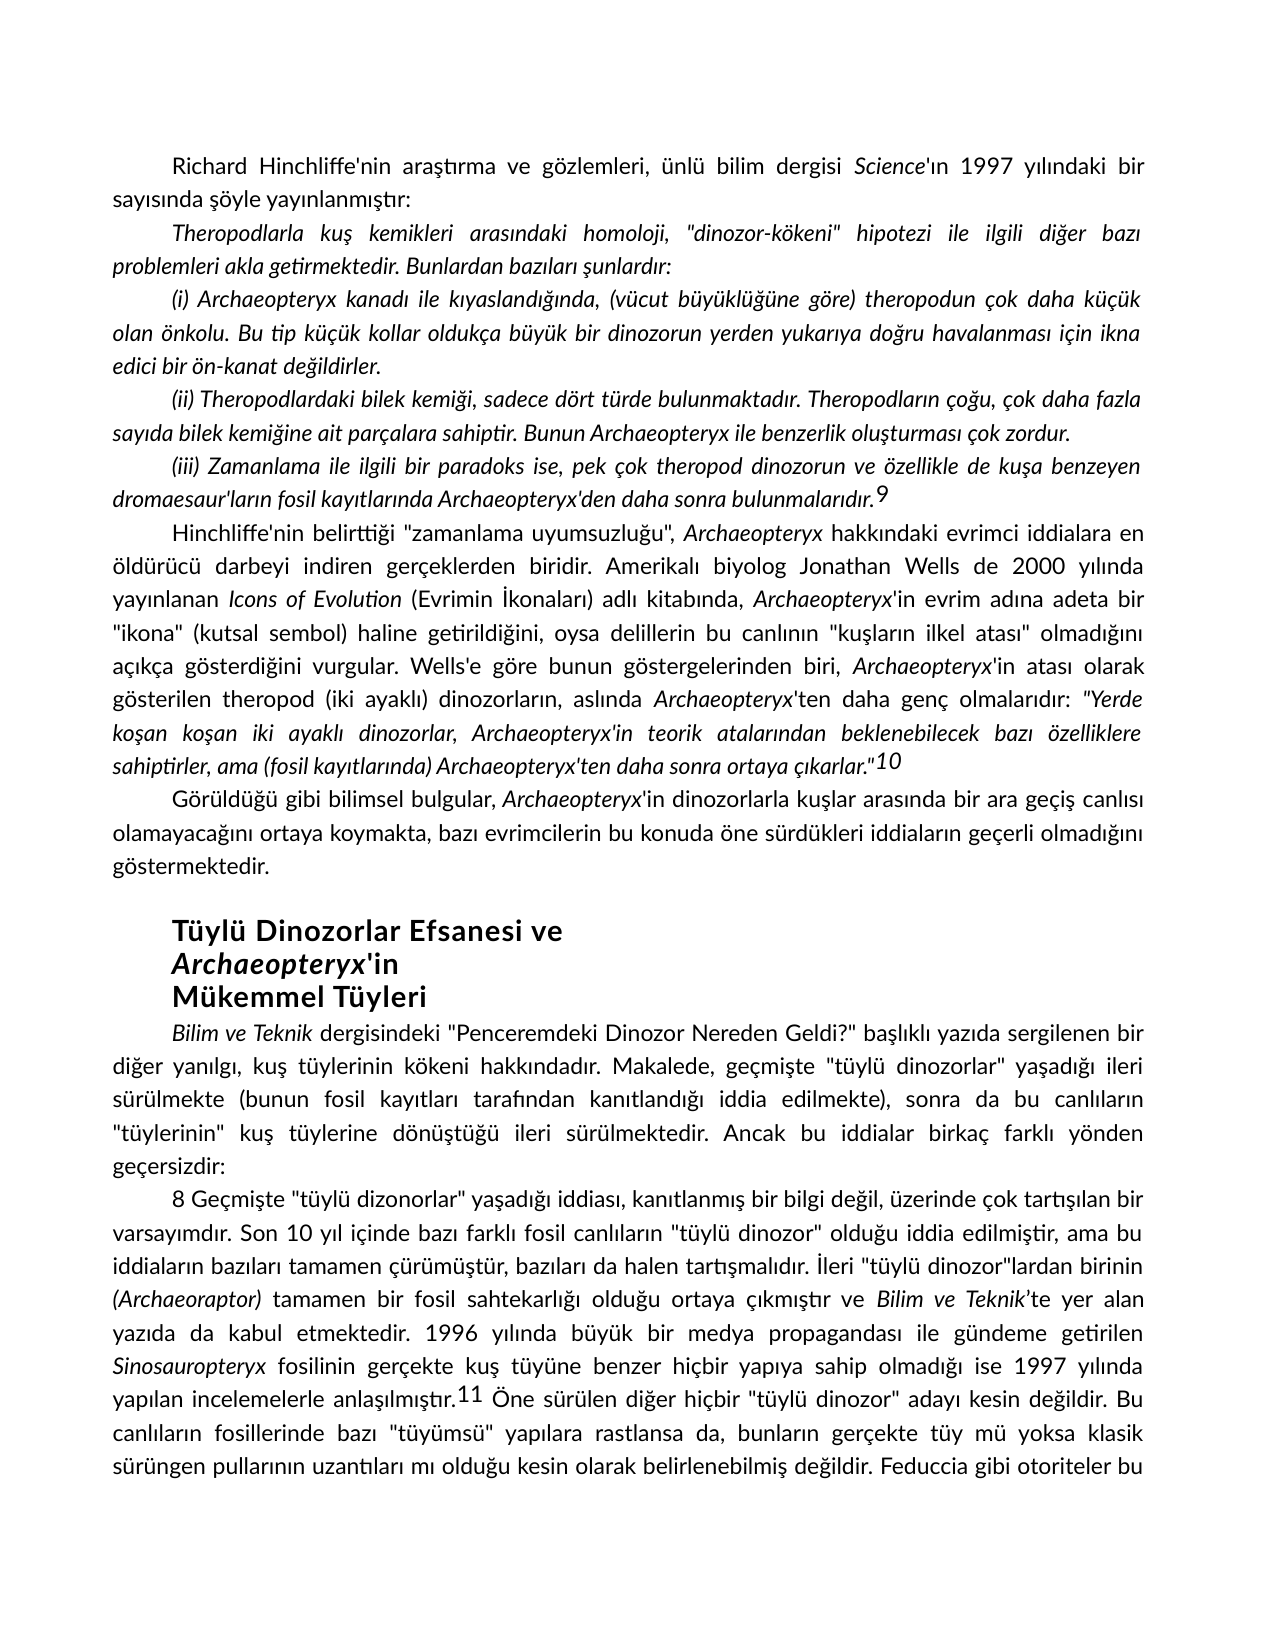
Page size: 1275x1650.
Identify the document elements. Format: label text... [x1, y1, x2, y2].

text Mükemmel Tüyleri [112, 981, 1145, 1014]
text Archaeopteryx'in [112, 948, 1145, 981]
text (iii) Zamanlama ile ilgili bir paradoks ise, pek çok theropod dinozorun ve özellikle de kuşa benzeyen dromaesaur'ların fosil kayıtlarında Archaeopteryx'den daha sonra bulunmalarıdır.9 [112, 448, 1145, 514]
text (ii) Theropodlardaki bilek kemiği, sadece dört türde bulunmaktadır. Theropodların çoğu, çok daha fazla sayıda bilek kemiğine ait parçalara sahiptir. Bunun Archaeopteryx ile benzerlik oluşturması çok zordur. [112, 381, 1145, 448]
text Theropodlarla kuş kemikleri arasındaki homoloji, "dinozor-kökeni" hipotezi ile ilgili diğer bazı problemleri akla getirmektedir. Bunlardan bazıları şunlardır: [112, 214, 1145, 281]
text 8 Geçmişte "tüylü dizonorlar" yaşadığı iddiası, kanıtlanmış bir bilgi değil, üzerinde çok tartışılan bir varsayımdır. Son 10 yıl içinde bazı farklı fosil canlıların "tüylü dinozor" olduğu iddia edilmiştir, ama bu iddiaların bazıları tamamen çürümüştür, bazıları da halen tartışmalıdır. İleri "tüylü dinozor"lardan birinin (Archaeoraptor) tamamen bir fosil sahtekarlığı olduğu ortaya çıkmıştır ve Bilim ve Teknik’te yer alan yazıda da kabul etmektedir. 1996 yılında büyük bir medya propagandası ile gündeme getirilen Sinosauropteryx fosilinin gerçekte kuş tüyüne benzer hiçbir yapıya sahip olmadığı ise 1997 yılında yapılan incelemelerle anlaşılmıştır.11 Öne sürülen diğer hiçbir "tüylü dinozor" adayı kesin değildir. Bu canlıların fosillerinde bazı "tüyümsü" yapılara rastlansa da, bunların gerçekte tüy mü yoksa klasik sürüngen pullarının uzantıları mı olduğu kesin olarak belirlenebilmiş değildir. Feduccia gibi otoriteler bu [112, 1181, 1145, 1481]
text Görüldüğü gibi bilimsel bulgular, Archaeopteryx'in dinozorlarla kuşlar arasında bir ara geçiş canlısı olamayacağını ortaya koymakta, bazı evrimcilerin bu konuda öne sürdükleri iddiaların geçerli olmadığını göstermektedir. [112, 781, 1145, 881]
text (i) Archaeopteryx kanadı ile kıyaslandığında, (vücut büyüklüğüne göre) theropodun çok daha küçük olan önkolu. Bu tip küçük kollar oldukça büyük bir dinozorun yerden yukarıya doğru havalanması için ikna edici bir ön-kanat değildirler. [112, 281, 1145, 381]
text Bilim ve Teknik dergisindeki "Penceremdeki Dinozor Nereden Geldi?" başlıklı yazıda sergilenen bir diğer yanılgı, kuş tüylerinin kökeni hakkındadır. Makalede, geçmişte "tüylü dinozorlar" yaşadığı ileri sürülmekte (bunun fosil kayıtları tarafından kanıtlandığı iddia edilmekte), sonra da bu canlıların "tüylerinin" kuş tüylerine dönüştüğü ileri sürülmektedir. Ancak bu iddialar birkaç farklı yönden geçersizdir: [112, 1014, 1145, 1181]
text Richard Hinchliffe'nin araştırma ve gözlemleri, ünlü bilim dergisi Science'ın 1997 yılındaki bir sayısında şöyle yayınlanmıştır: [112, 148, 1145, 214]
text Tüylü Dinozorlar Efsanesi ve [112, 914, 1145, 948]
text Hinchliffe'nin belirttiği "zamanlama uyumsuzluğu", Archaeopteryx hakkındaki evrimci iddialara en öldürücü darbeyi indiren gerçeklerden biridir. Amerikalı biyolog Jonathan Wells de 2000 yılında yayınlanan Icons of Evolution (Evrimin İkonaları) adlı kitabında, Archaeopteryx'in evrim adına adeta bir "ikona" (kutsal sembol) haline getirildiğini, oysa delillerin bu canlının "kuşların ilkel atası" olmadığını açıkça gösterdiğini vurgular. Wells'e göre bunun göstergelerinden biri, Archaeopteryx'in atası olarak gösterilen theropod (iki ayaklı) dinozorların, aslında Archaeopteryx'ten daha genç olmalarıdır: "Yerde koşan koşan iki ayaklı dinozorlar, Archaeopteryx'in teorik atalarından beklenebilecek bazı özelliklere sahiptirler, ama (fosil kayıtlarında) Archaeopteryx'ten daha sonra ortaya çıkarlar."10 [112, 514, 1145, 781]
